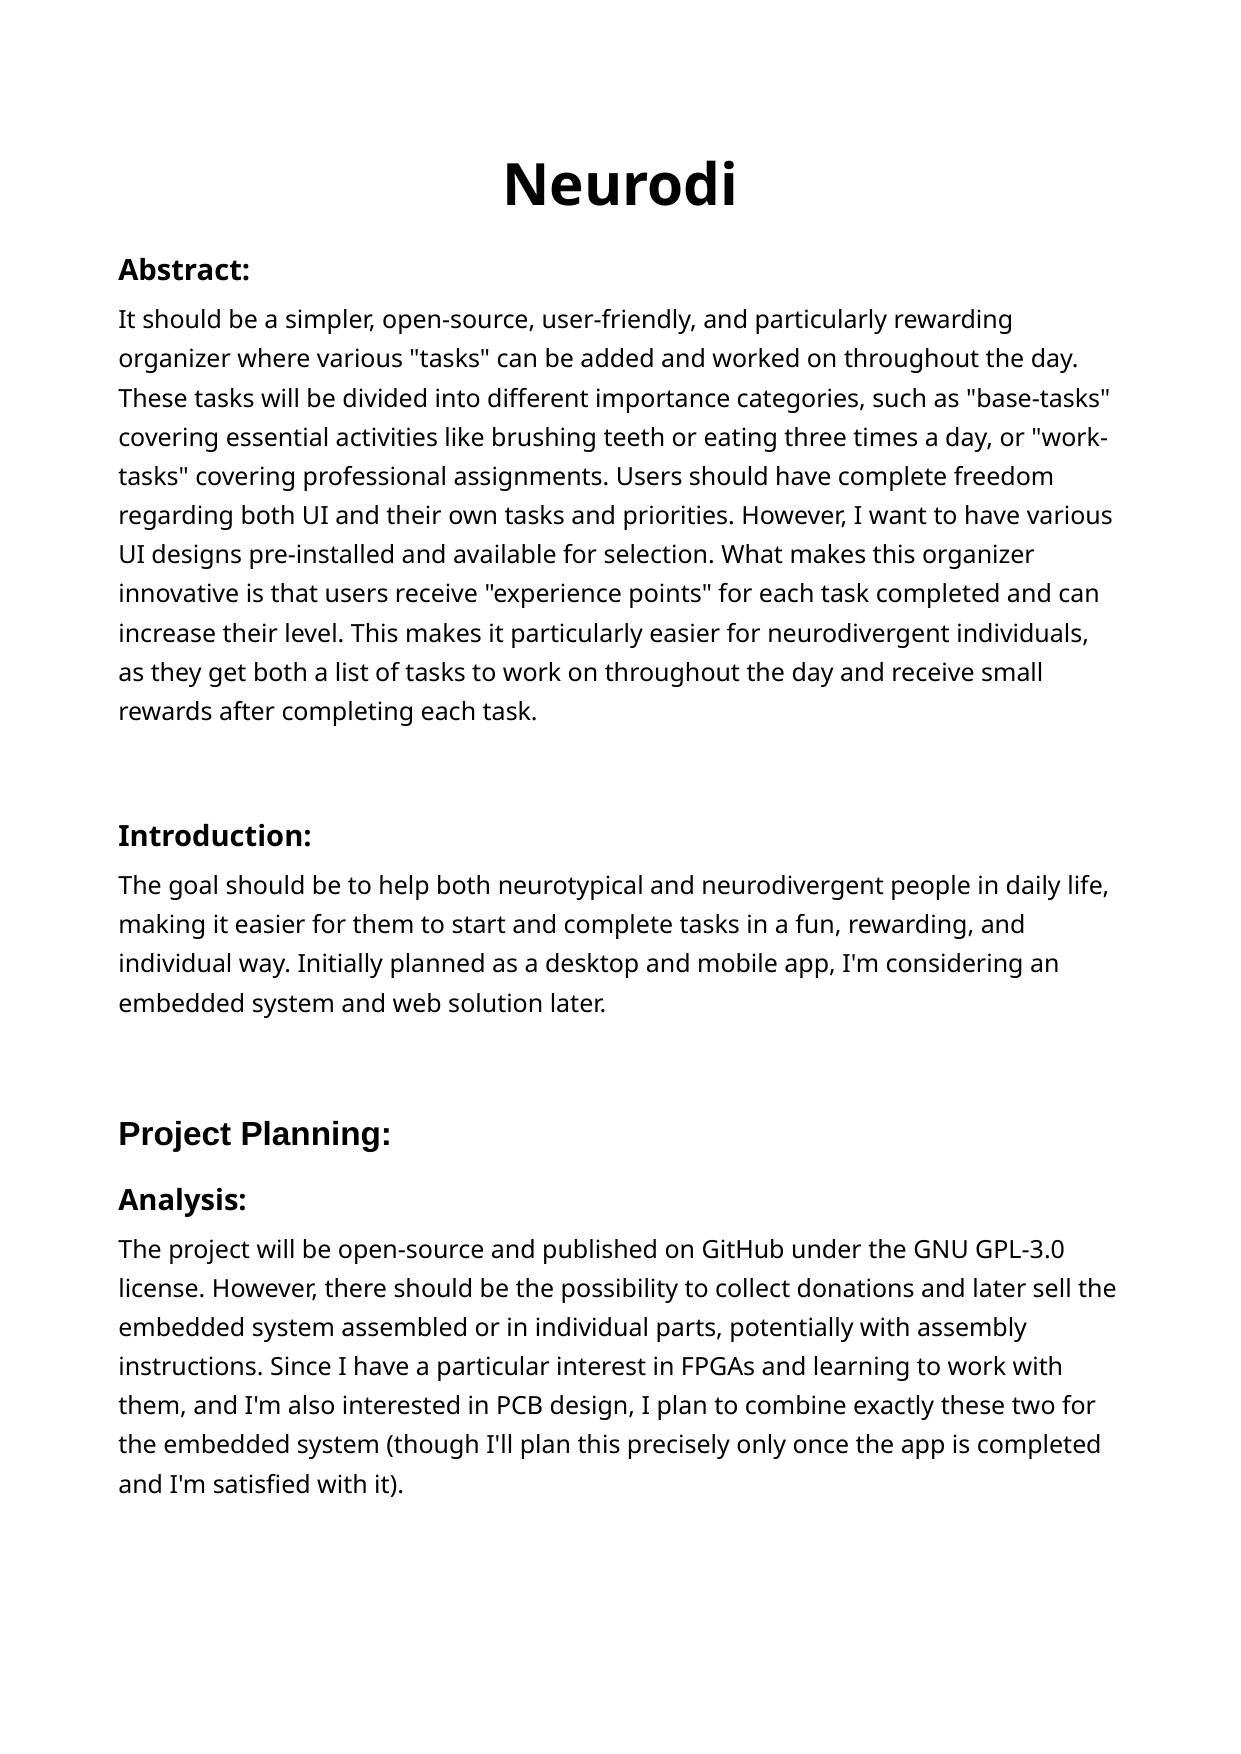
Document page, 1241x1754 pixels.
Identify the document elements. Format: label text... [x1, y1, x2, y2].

subtitle Project Planning: [118, 1114, 1122, 1152]
text The goal should be to help both neurotypical and neurodivergent people in daily life, making it easier for them to start and complete tasks in a fun, rewarding, and individual way. Initially planned as a desktop and mobile app, I'm considering an embedded system and web solution later. [118, 868, 1122, 1019]
subtitle Abstract: [118, 250, 1122, 289]
title Neurodi [118, 143, 1122, 223]
subtitle Analysis: [118, 1179, 1122, 1219]
text It should be a simpler, open-source, user-friendly, and particularly rewarding organizer where various "tasks" can be added and worked on throughout the day. These tasks will be divided into different importance categories, such as "base-tasks" covering essential activities like brushing teeth or eating three times a day, or "work-tasks" covering professional assignments. Users should have complete freedom regarding both UI and their own tasks and priorities. However, I want to have various UI designs pre-installed and available for selection. What makes this organizer innovative is that users receive "experience points" for each task completed and can increase their level. This makes it particularly easier for neurodivergent individuals, as they get both a list of tasks to work on throughout the day and receive small rewards after completing each task. [118, 302, 1122, 728]
text The project will be open-source and published on GitHub under the GNU GPL-3.0 license. However, there should be the possibility to collect donations and later sell the embedded system assembled or in individual parts, potentially with assembly instructions. Since I have a particular interest in FPGAs and learning to work with them, and I'm also interested in PCB design, I plan to combine exactly these two for the embedded system (though I'll plan this precisely only once the app is completed and I'm satisfied with it). [118, 1231, 1122, 1500]
subtitle Introduction: [118, 816, 1122, 855]
